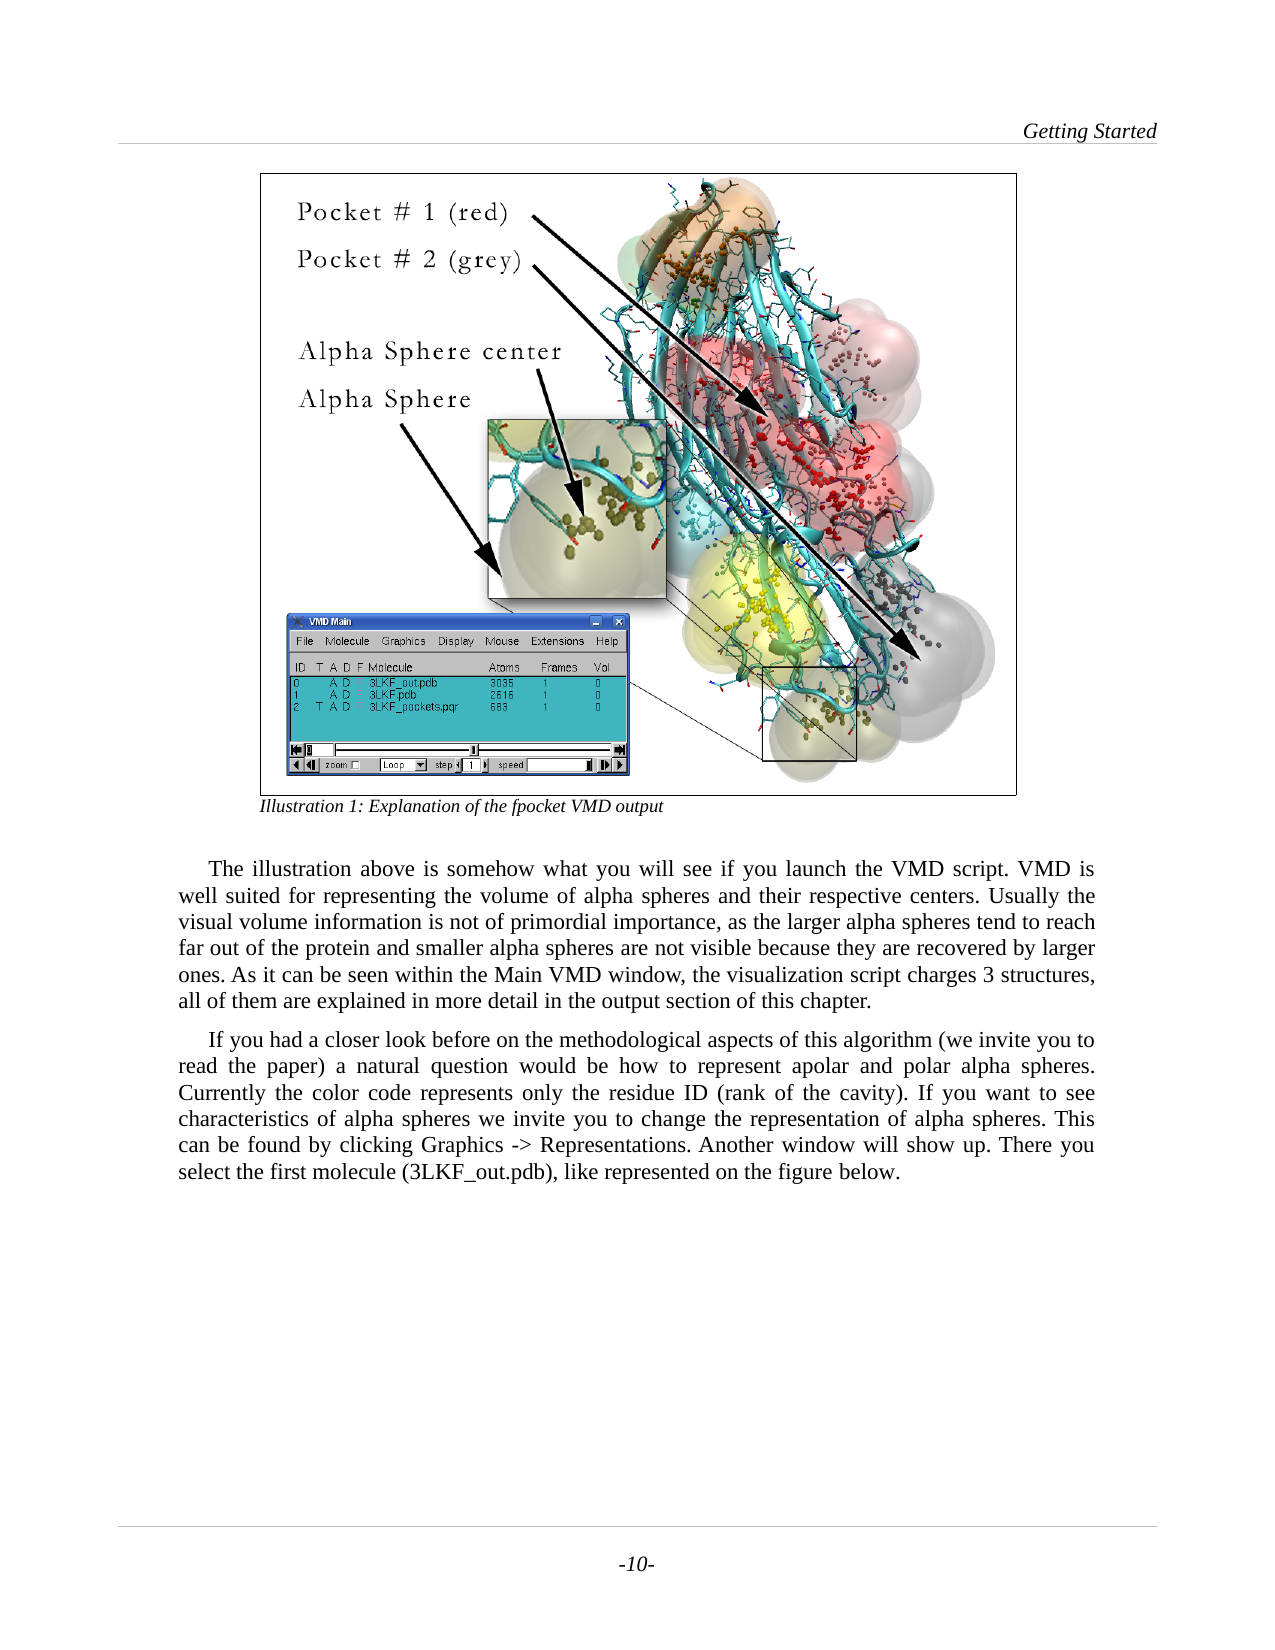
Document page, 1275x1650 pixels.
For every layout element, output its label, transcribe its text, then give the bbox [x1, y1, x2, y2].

text If you had a closer look before on the methodological aspects of this algorithm (we invite you to read the paper) a natural question would be how to represent apolar and polar alpha spheres. Currently the color code represents only the residue ID (rank of the cavity). If you want to see characteristics of alpha spheres we invite you to change the representation of alpha spheres. This can be found by clicking Graphics -> Representations. Another window will show up. There you select the first molecule (3LKF_out.pdb), like represented on the figure below. [178, 1026, 1097, 1184]
picture [261, 174, 1016, 795]
text The illustration above is somehow what you will see if you launch the VMD script. VMD is well suited for representing the volume of alpha spheres and their respective centers. Usually the visual volume information is not of primordial importance, as the larger alpha spheres tend to reach far out of the protein and smaller alpha spheres are not visible because they are recovered by larger ones. As it can be seen within the Main VMD window, the visualization script charges 3 structures, all of them are explained in more detail in the output section of this chapter. [178, 855, 1097, 1013]
text Illustration 1: Explanation of the fpocket VMD output [259, 795, 1016, 817]
